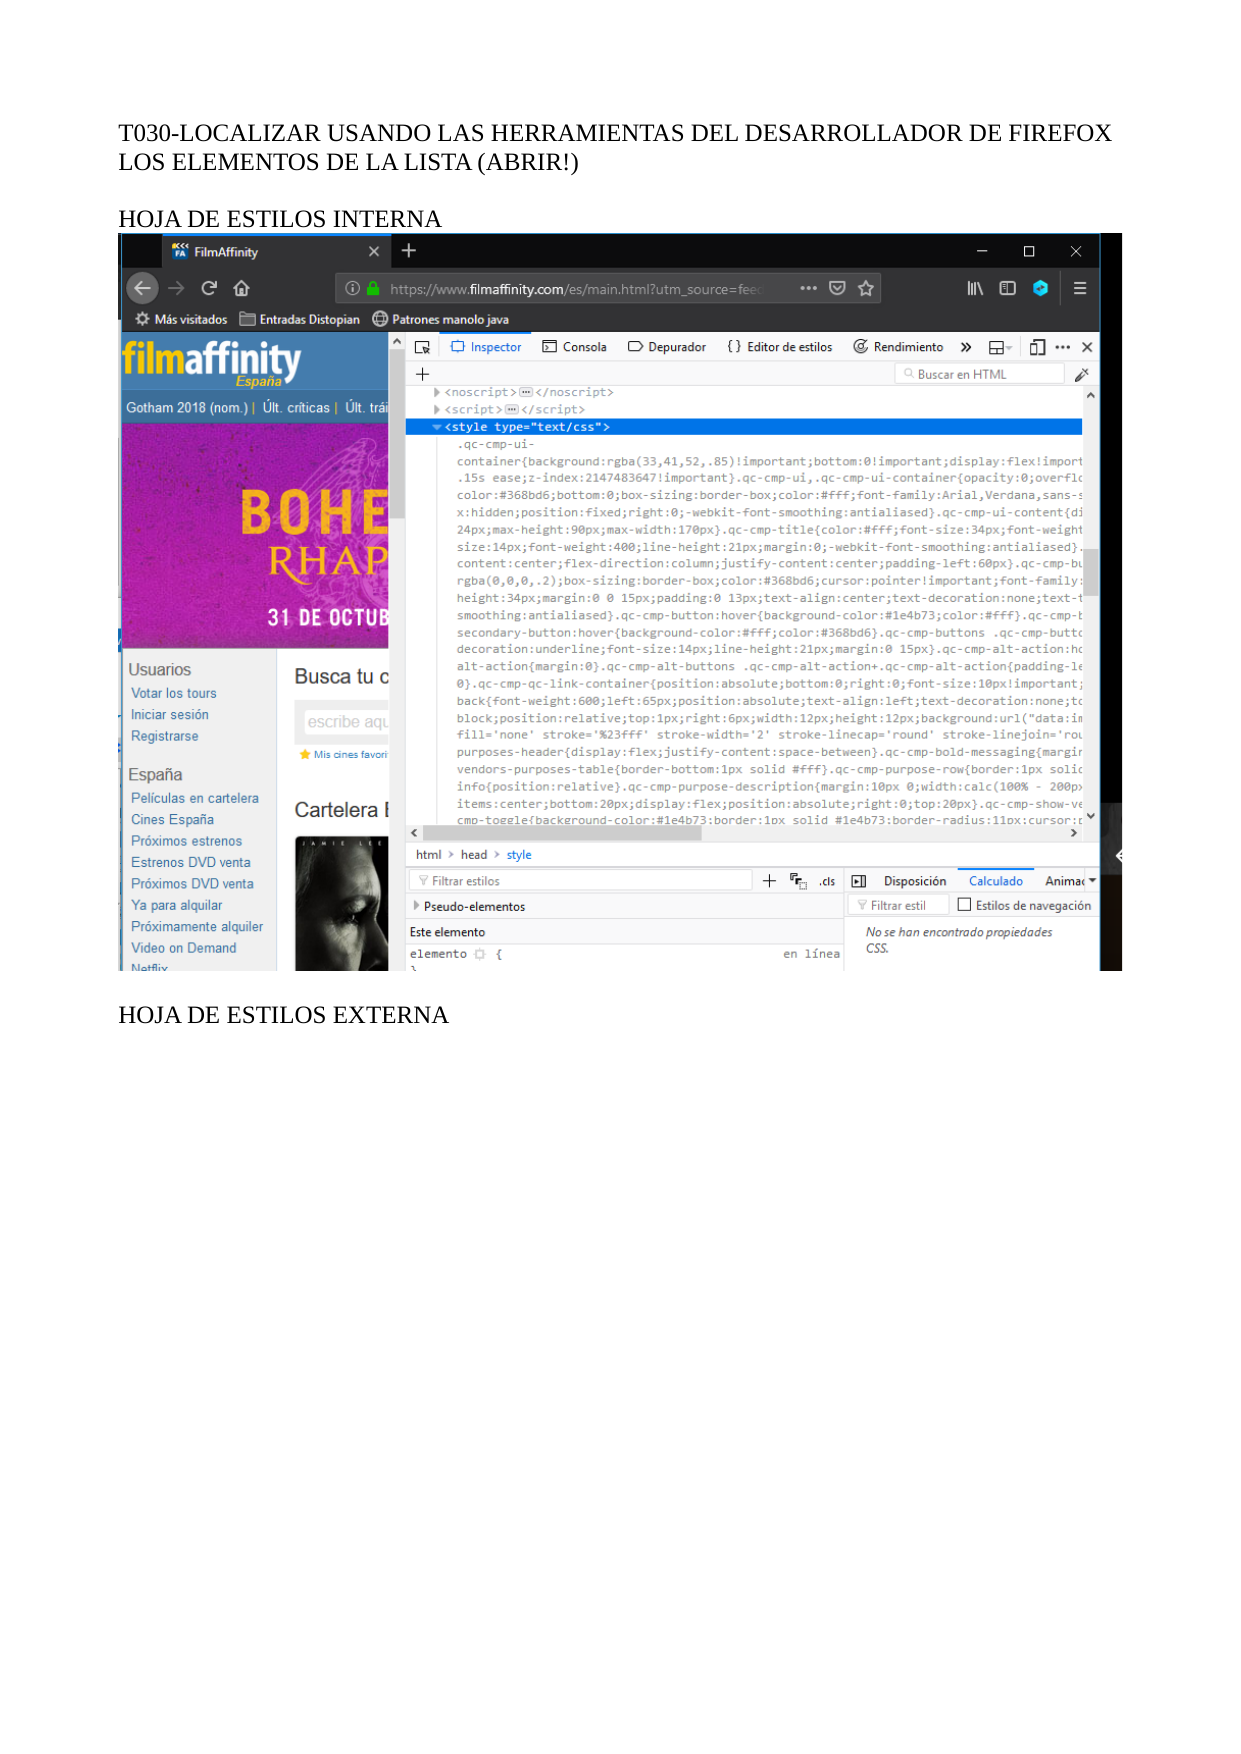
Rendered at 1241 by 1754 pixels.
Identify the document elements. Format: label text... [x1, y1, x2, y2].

text T030-LOCALIZAR USANDO LAS HERRAMIENTAS DEL DESARROLLADOR DE FIREFOX LOS ELEMENTOS DE LA LISTA (ABRIR!) [118, 118, 1122, 176]
text HOJA DE ESTILOS EXTERNA [118, 1000, 1122, 1028]
text HOJA DE ESTILOS INTERNA [118, 204, 1122, 233]
picture [118, 233, 1123, 971]
